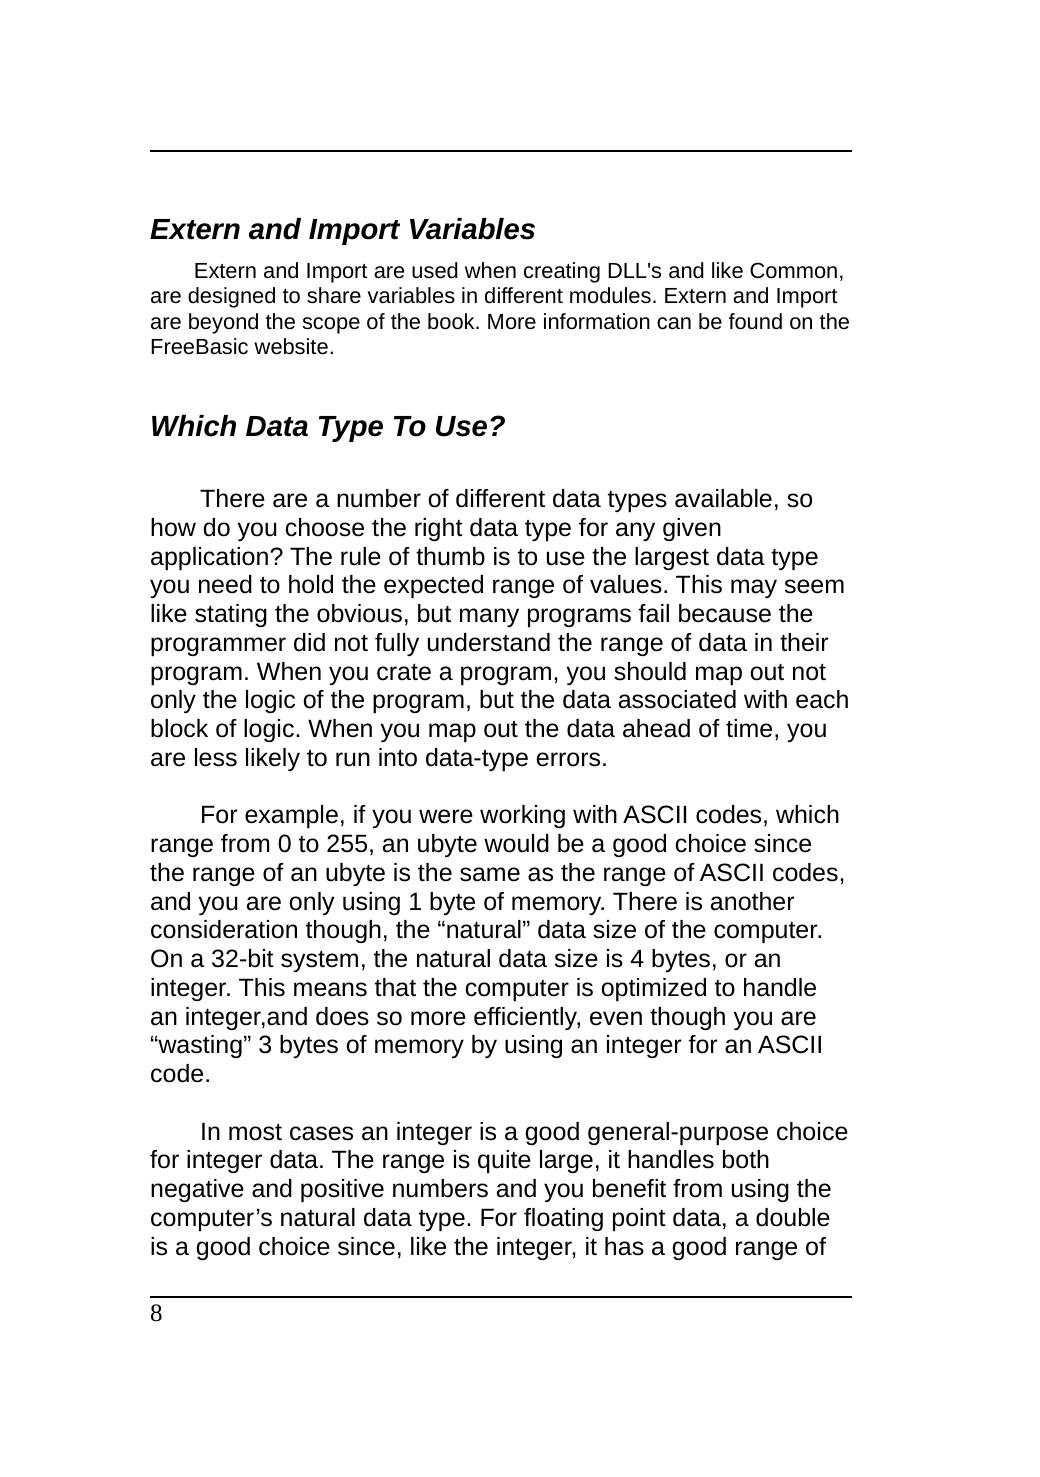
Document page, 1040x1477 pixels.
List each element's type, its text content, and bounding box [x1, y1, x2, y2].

text There are a number of different data types available, so how do you choose the right data type for any given application? The rule of thumb is to use the largest data type you need to hold the expected range of values. This may seem like stating the obvious, but many programs fail because the programmer did not fully understand the range of data in their program. When you crate a program, you should map out not only the logic of the program, but the data associated with each block of logic. When you map out the data ahead of time, you are less likely to run into data-type errors. [150, 484, 852, 771]
text For example, if you were working with ASCII codes, which range from 0 to 255, an ubyte would be a good choice since the range of an ubyte is the same as the range of ASCII codes, and you are only using 1 byte of memory. There is another consideration though, the “natural” data size of the computer. On a 32-bit system, the natural data size is 4 bytes, or an integer. This means that the computer is optimized to handle an integer,and does so more efficiently, even though you are “wasting” 3 bytes of memory by using an integer for an ASCII code. [150, 800, 852, 1088]
text In most cases an integer is a good general-purpose choice for integer data. The range is quite large, it handles both negative and positive numbers and you benefit from using the computer’s natural data type. For floating point data, a double is a good choice since, like the integer, it has a good range of [150, 1116, 852, 1260]
text Extern and Import are used when creating DLL's and like Common, are designed to share variables in different modules. Extern and Import are beyond the scope of the book. More information can be found on the FreeBasic website. [150, 258, 852, 359]
subtitle Which Data Type To Use? [150, 409, 852, 443]
subtitle Extern and Import Variables [150, 212, 852, 246]
